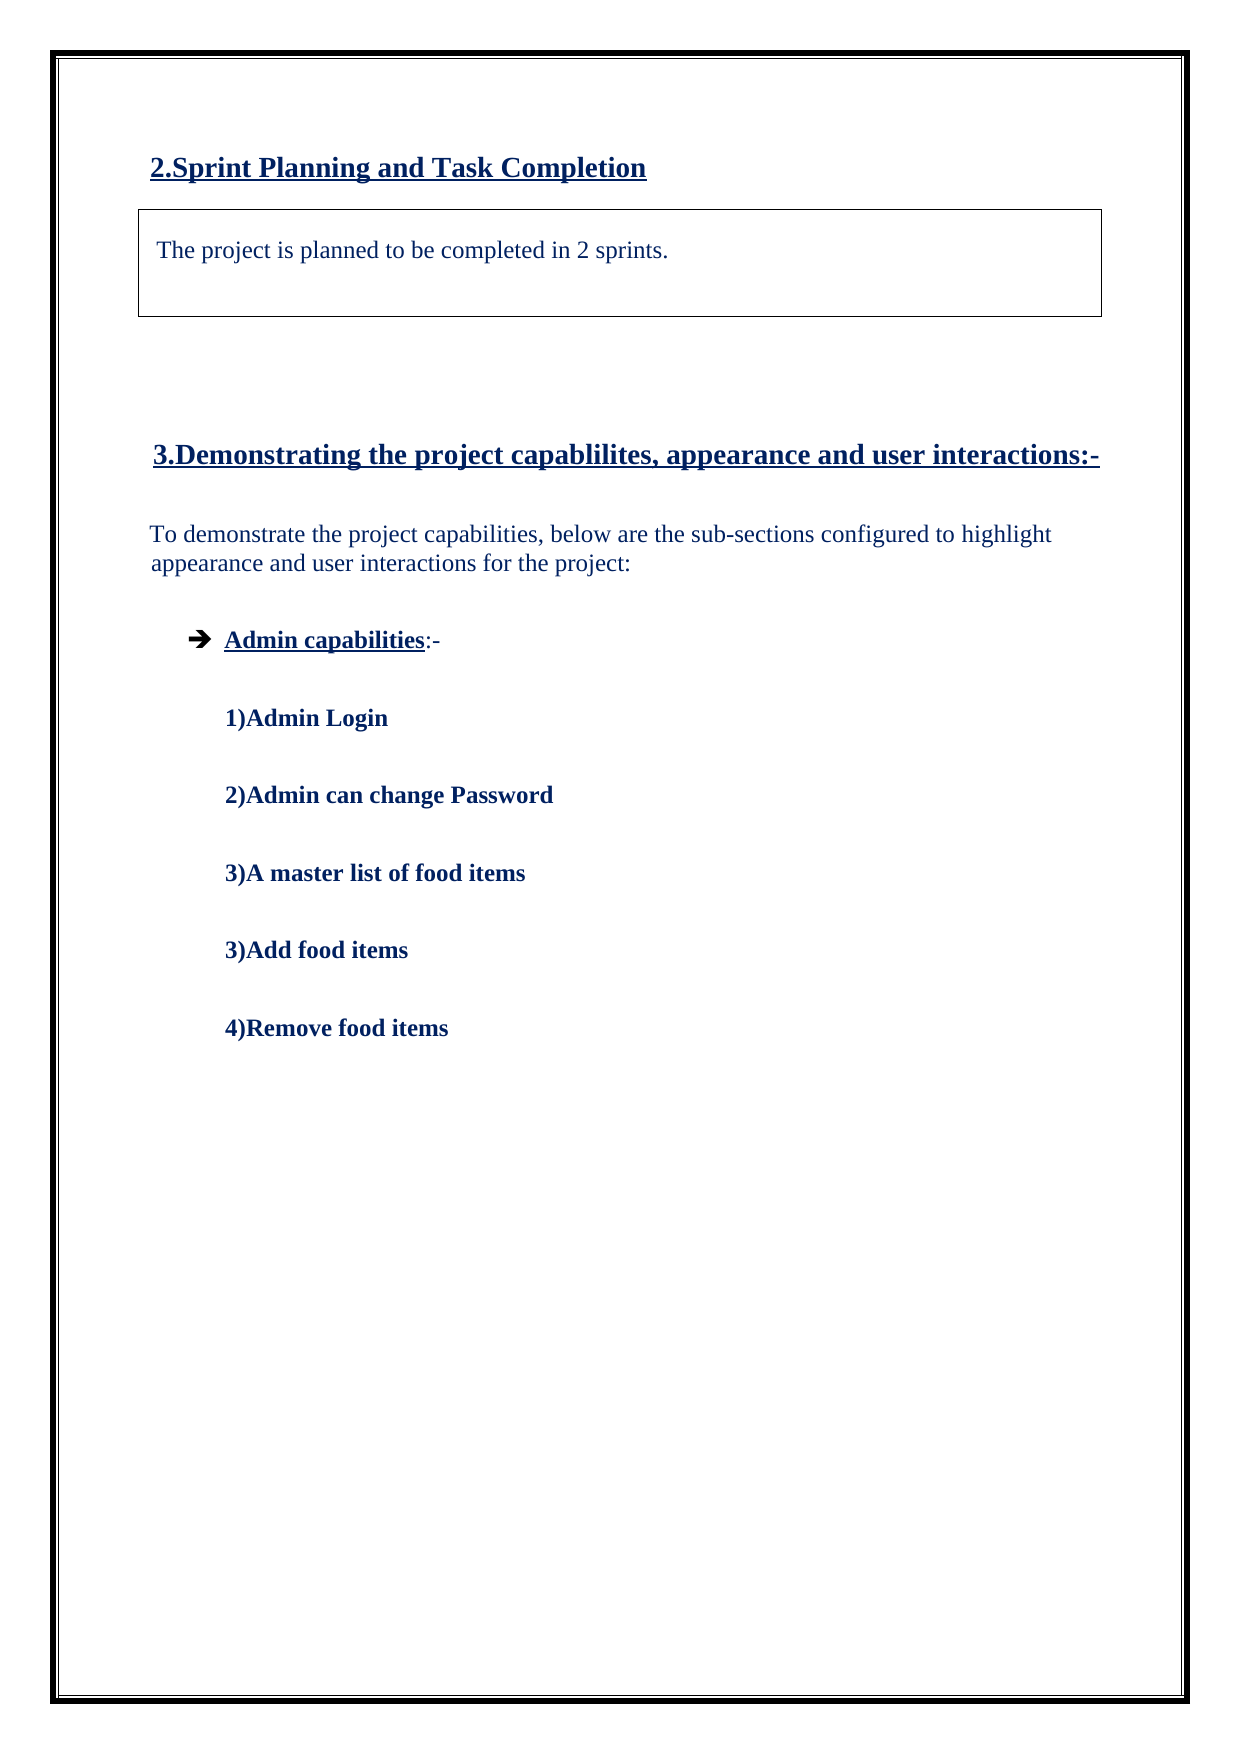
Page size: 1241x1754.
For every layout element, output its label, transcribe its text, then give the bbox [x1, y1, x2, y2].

table_header The project is planned to be completed in 2 sprints. [139, 210, 1101, 316]
text 2)Admin can change Password [149, 780, 1080, 809]
list Admin capabilities:- [187, 625, 1080, 654]
text 2.Sprint Planning and Task Completion [150, 150, 1137, 183]
text 3.Demonstrating the project capablilites, appearance and user interactions:- [152, 437, 1171, 470]
text 1)Admin Login [149, 703, 1080, 732]
text To demonstrate the project capabilities, below are the sub-sections configured to highlight appearance and user interactions for the project: [149, 519, 1080, 577]
text 3)A master list of food items [149, 858, 1080, 887]
text 3)Add food items [149, 935, 1080, 964]
text 4)Remove food items [149, 1013, 1080, 1042]
